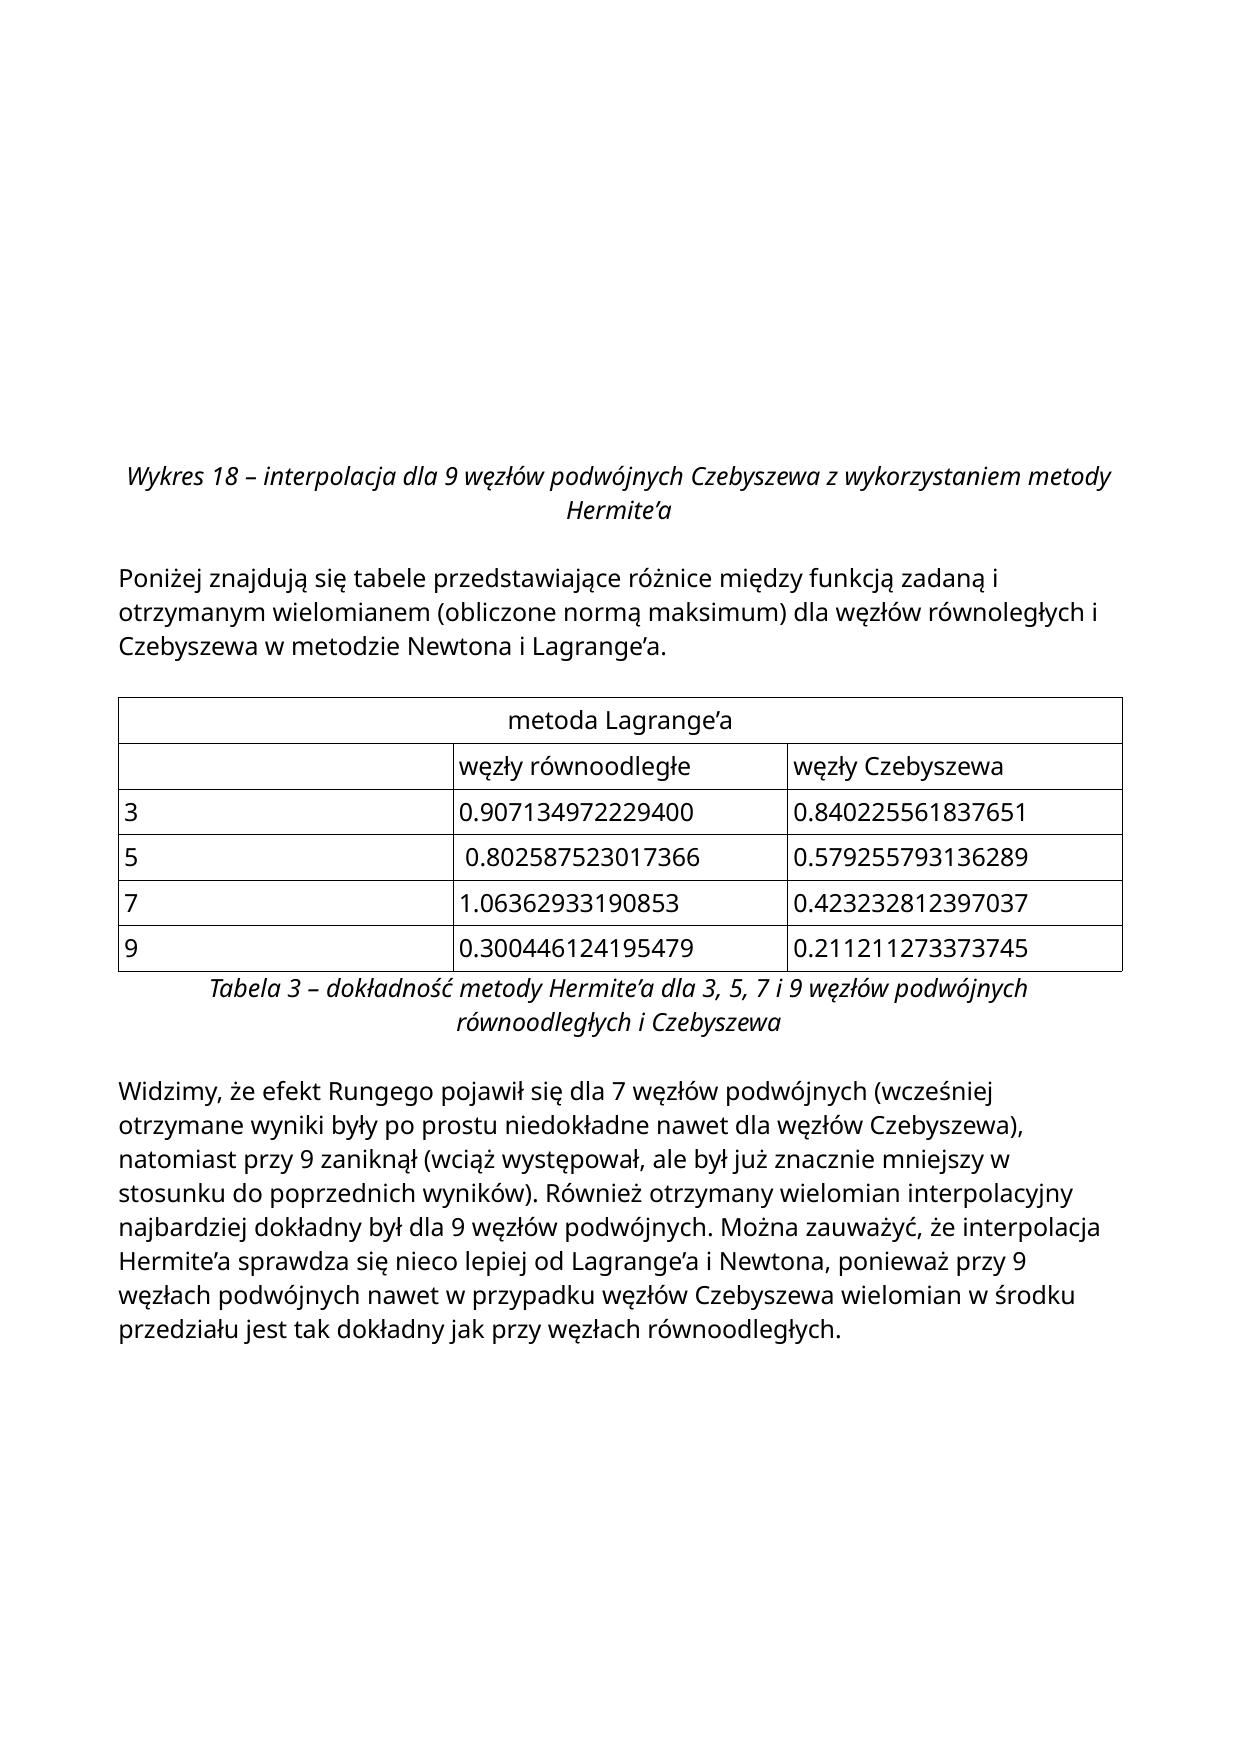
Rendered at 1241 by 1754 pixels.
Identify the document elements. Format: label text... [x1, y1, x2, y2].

table_cell 0.907134972229400 [454, 790, 787, 834]
table_cell 3 [119, 790, 453, 834]
table_cell 0.211211273373745 [788, 926, 1122, 971]
text Tabela 3 – dokładność metody Hermite’a dla 3, 5, 7 i 9 węzłów podwójnych równoodległych i Czebyszewa [118, 972, 1122, 1039]
table_cell węzły Czebyszewa [788, 744, 1122, 788]
table_cell 0.579255793136289 [788, 835, 1122, 880]
table_cell 0.840225561837651 [788, 790, 1122, 834]
table_cell węzły równoodległe [454, 744, 787, 788]
text Widzimy, że efekt Rungego pojawił się dla 7 węzłów podwójnych (wcześniej otrzymane wyniki były po prostu niedokładne nawet dla węzłów Czebyszewa), natomiast przy 9 zaniknął (wciąż występował, ale był już znacznie mniejszy w stosunku do poprzednich wyników). Również otrzymany wielomian interpolacyjny najbardziej dokładny był dla 9 węzłów podwójnych. Można zauważyć, że interpolacja Hermite’a sprawdza się nieco lepiej od Lagrange’a i Newtona, ponieważ przy 9 węzłach podwójnych nawet w przypadku węzłów Czebyszewa wielomian w środku przedziału jest tak dokładny jak przy węzłach równoodległych. [118, 1073, 1122, 1346]
table_cell 7 [119, 881, 453, 925]
table_cell 1.06362933190853 [454, 881, 787, 925]
text Poniżej znajdują się tabele przedstawiające różnice między funkcją zadaną i otrzymanym wielomianem (obliczone normą maksimum) dla węzłów równoległych i Czebyszewa w metodzie Newtona i Lagrange’a. [118, 561, 1122, 663]
table_header metoda Lagrange’a [119, 698, 1122, 743]
text Wykres 18 – interpolacja dla 9 węzłów podwójnych Czebyszewa z wykorzystaniem metody Hermite’a [118, 459, 1122, 527]
table_cell 0.423232812397037 [788, 881, 1122, 925]
table_cell 0.802587523017366 [454, 835, 787, 880]
table_cell 9 [119, 926, 453, 971]
table_cell [119, 744, 453, 788]
table_cell 5 [119, 835, 453, 880]
table_cell 0.300446124195479 [454, 926, 787, 971]
